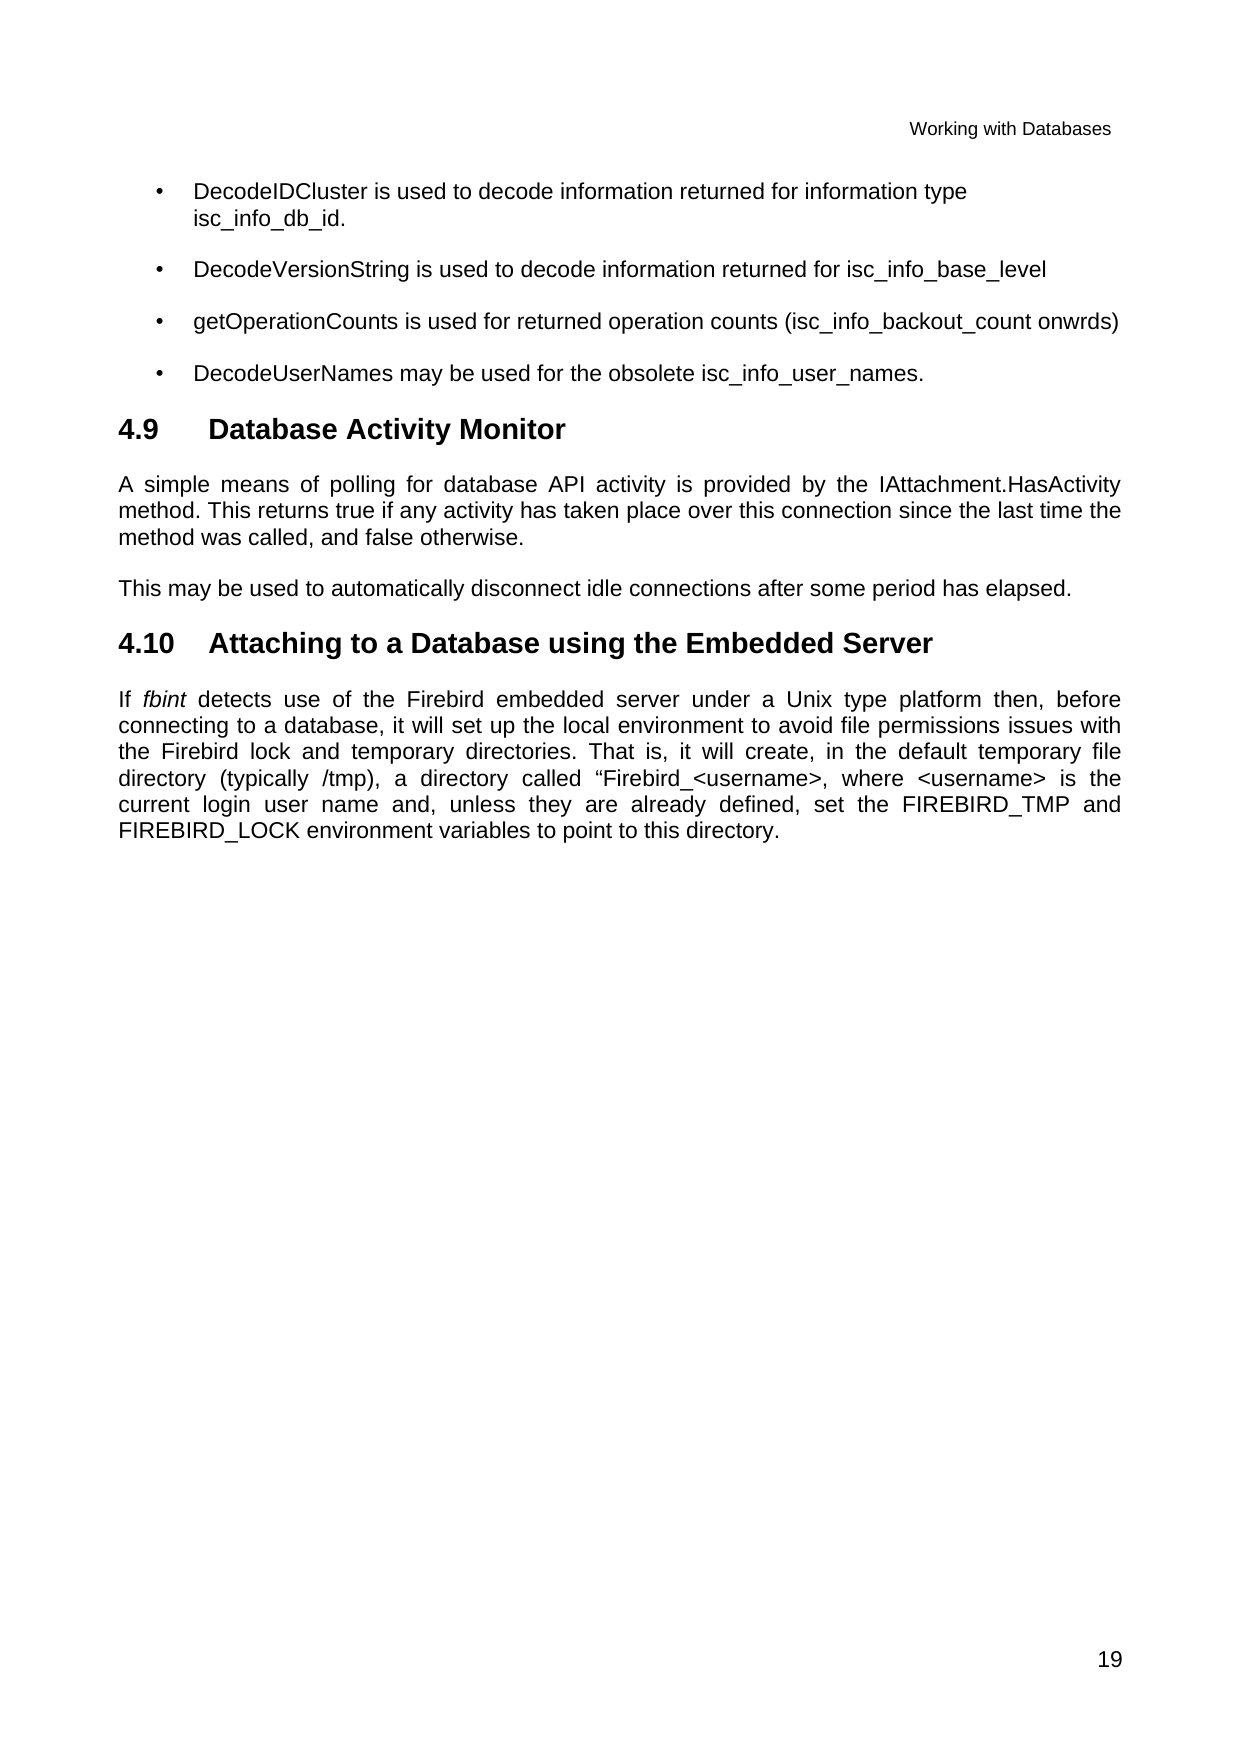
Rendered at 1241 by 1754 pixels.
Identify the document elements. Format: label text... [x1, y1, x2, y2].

subtitle Database Activity Monitor [118, 412, 1122, 446]
text A simple means of polling for database API activity is provided by the IAttachment.HasActivity method. This returns true if any activity has taken place over this connection since the last time the method was called, and false otherwise. [118, 471, 1122, 550]
list DecodeIDCluster is used to decode information returned for information type isc_info_db_id. [156, 178, 1122, 231]
subtitle Attaching to a Database using the Embedded Server [118, 626, 1122, 660]
text If fbint detects use of the Firebird embedded server under a Unix type platform then, before connecting to a database, it will set up the local environment to avoid file permissions issues with the Firebird lock and temporary directories. That is, it will create, in the default temporary file directory (typically /tmp), a directory called “Firebird_<username>, where <username> is the current login user name and, unless they are already defined, set the FIREBIRD_TMP and FIREBIRD_LOCK environment variables to point to this directory. [118, 686, 1122, 844]
text This may be used to automatically disconnect idle connections after some period has elapsed. [118, 575, 1122, 601]
list DecodeVersionString is used to decode information returned for isc_info_base_level [156, 256, 1122, 283]
list DecodeUserNames may be used for the obsolete isc_info_user_names. [156, 360, 1122, 386]
list getOperationCounts is used for returned operation counts (isc_info_backout_count onwrds) [156, 308, 1122, 334]
